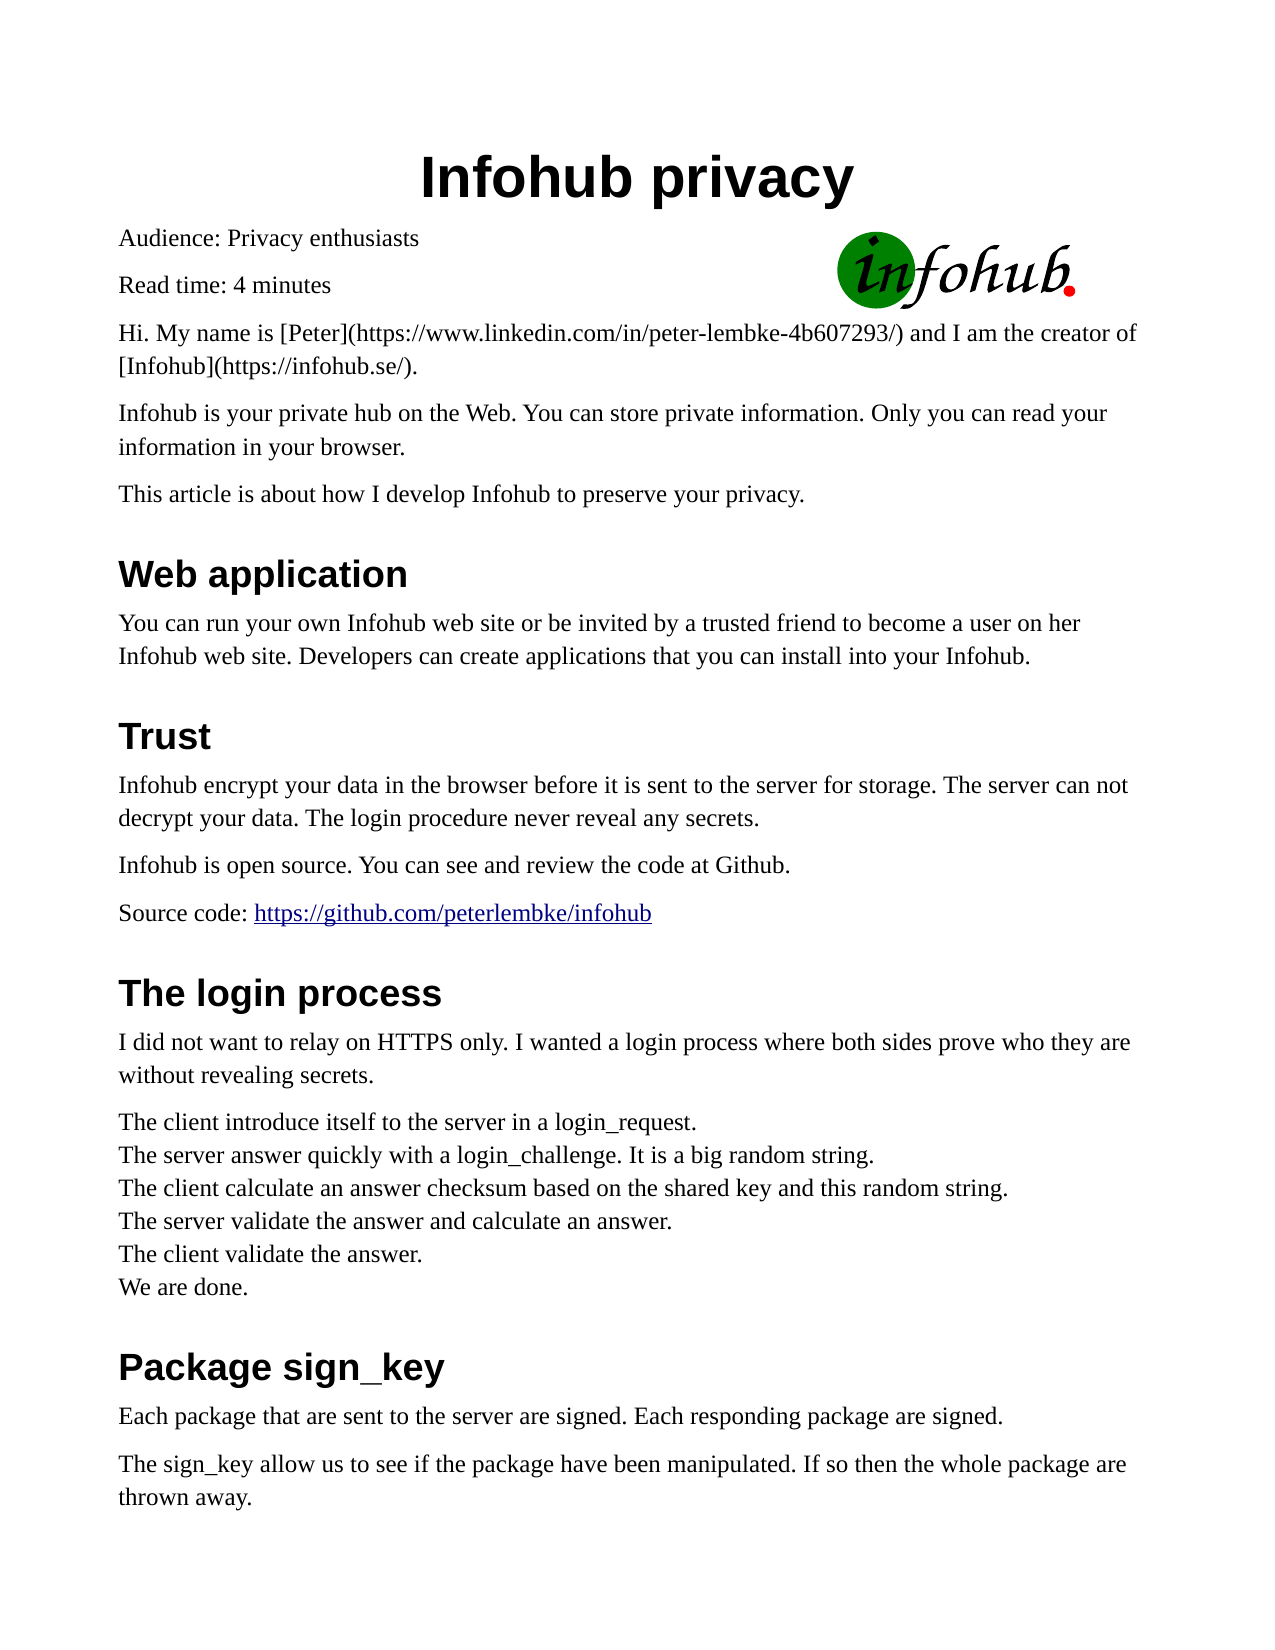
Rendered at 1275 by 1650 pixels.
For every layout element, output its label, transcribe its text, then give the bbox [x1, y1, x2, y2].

text Infohub encrypt your data in the browser before it is sent to the server for storage. The server can not decrypt your data. The login procedure never reveal any secrets. [118, 770, 1157, 831]
subtitle The login process [118, 971, 1157, 1014]
text Audience: Privacy enthusiasts [118, 223, 1157, 251]
text Each package that are sent to the server are signed. Each responding package are signed. [118, 1401, 1157, 1430]
text This article is about how I develop Infohub to preserve your privacy. [118, 479, 1157, 508]
text Hi. My name is [Peter](https://www.linkedin.com/in/peter-lembke-4b607293/) and I am the creator of [Infohub](https://infohub.se/). [118, 318, 1157, 380]
text [921, 270, 1157, 299]
subtitle Package sign_key [118, 1345, 1157, 1389]
text Source code: https://github.com/peterlembke/infohub [118, 898, 1157, 927]
text The sign_key allow us to see if the package have been manipulated. If so then the whole package are thrown away. [118, 1449, 1157, 1511]
text I did not want to relay on HTTPS only. I wanted a login process where both sides prove who they are without revealing secrets. [118, 1027, 1157, 1088]
text Read time: 4 minutes [118, 270, 849, 299]
subtitle Web application [118, 552, 1157, 595]
text [904, 271, 923, 299]
text The client introduce itself to the server in a login_request. The server answer quickly with a login_challenge. It is a big random string. The client calculate an answer checksum based on the shared key and this random string. The server validate the answer and calculate an answer. The client validate the answer. We are done. [118, 1107, 1157, 1301]
subtitle Trust [118, 713, 1157, 757]
text You can run your own Infohub web site or be invited by a trusted friend to become a user on her Infohub web site. Developers can create applications that you can install into your Infohub. [118, 608, 1157, 670]
text Infohub is open source. You can see and review the code at Github. [118, 850, 1157, 879]
text Infohub is your private hub on the Web. You can store private information. Only you can read your information in your browser. [118, 398, 1157, 460]
title Infohub privacy [118, 143, 1157, 210]
